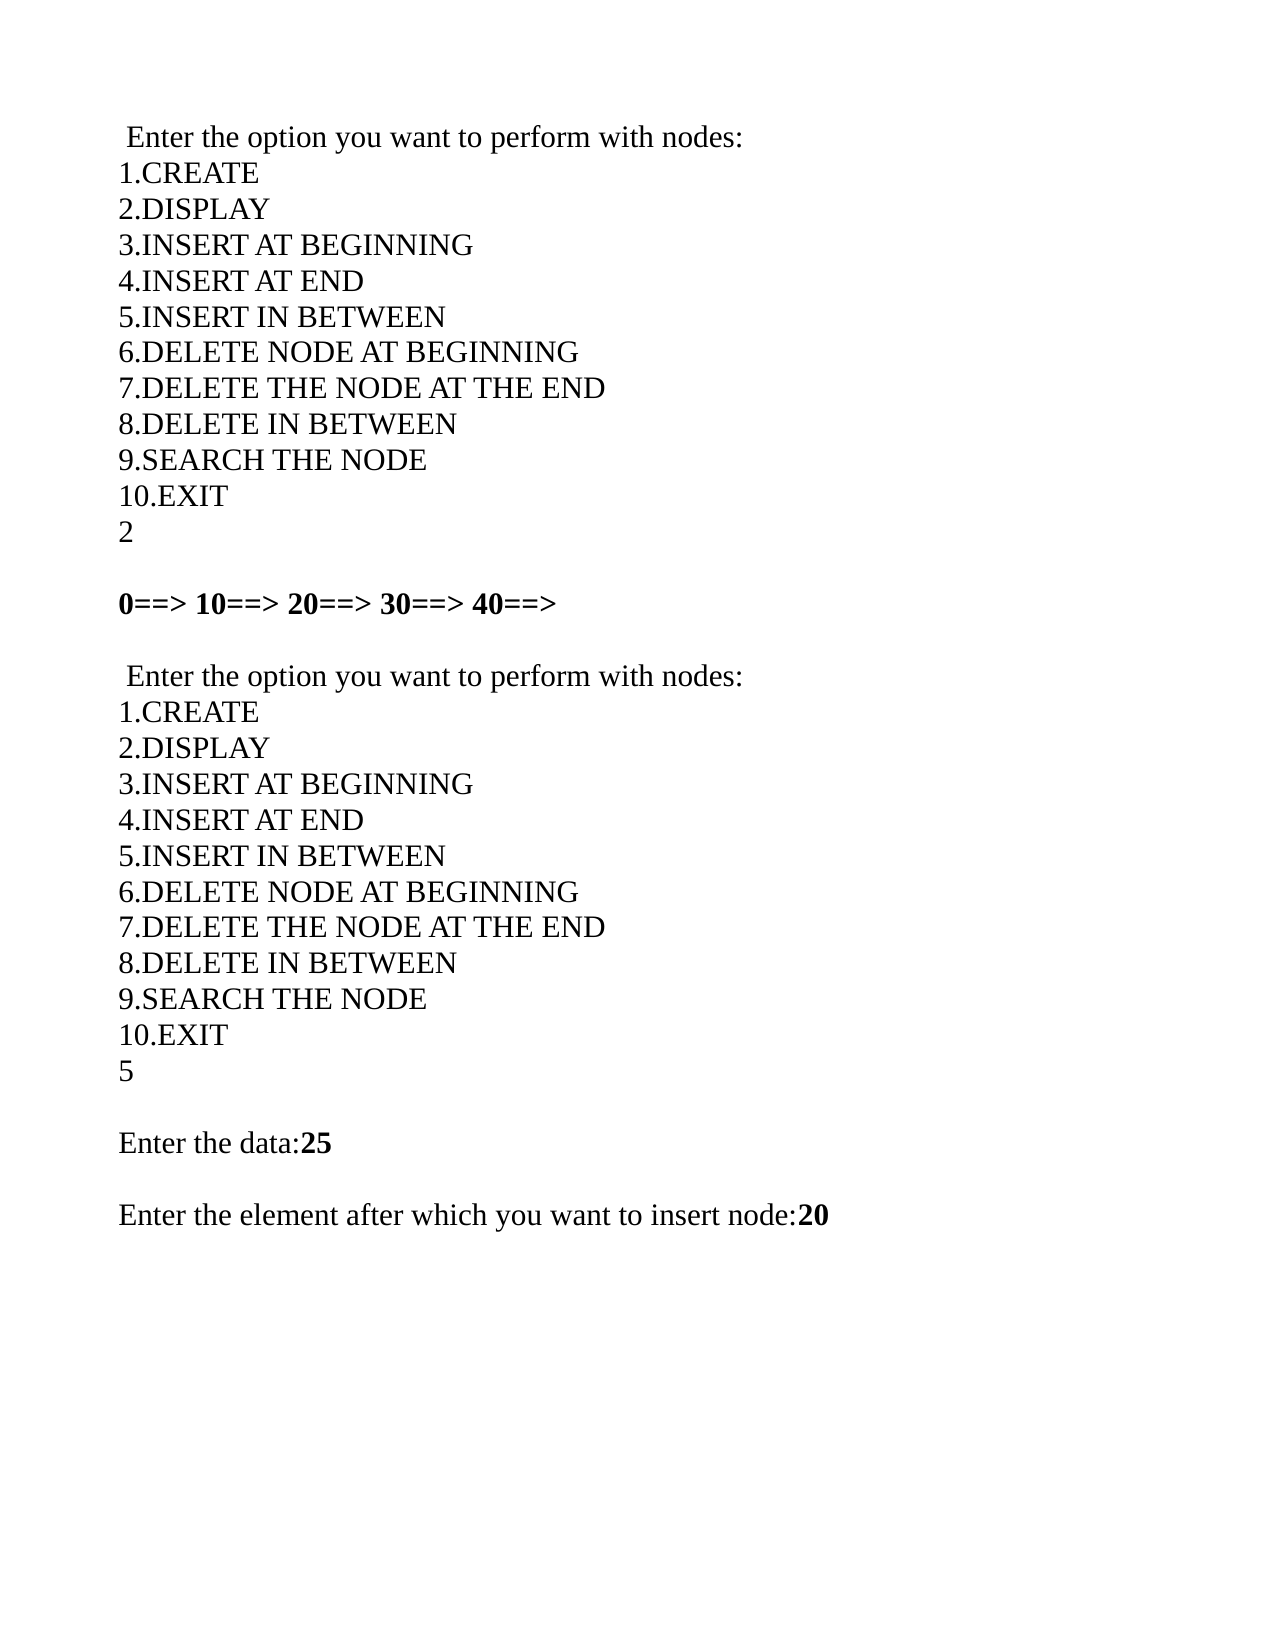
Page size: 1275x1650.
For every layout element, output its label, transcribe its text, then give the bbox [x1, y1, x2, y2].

text 0==> 10==> 20==> 30==> 40==> [118, 585, 1157, 621]
text 3.INSERT AT BEGINNING [118, 765, 1157, 801]
text 8.DELETE IN BETWEEN [118, 406, 1157, 442]
text 10.EXIT [118, 1017, 1157, 1052]
text 1.CREATE [118, 693, 1157, 729]
text 2.DISPLAY [118, 729, 1157, 765]
text Enter the option you want to perform with nodes: [118, 118, 1157, 154]
text 8.DELETE IN BETWEEN [118, 945, 1157, 981]
text 5 [118, 1052, 1157, 1088]
text 7.DELETE THE NODE AT THE END [118, 370, 1157, 406]
text 3.INSERT AT BEGINNING [118, 226, 1157, 262]
text 4.INSERT AT END [118, 262, 1157, 298]
text 5.INSERT IN BETWEEN [118, 837, 1157, 873]
text 9.SEARCH THE NODE [118, 442, 1157, 477]
text Enter the element after which you want to insert node:20 [118, 1196, 1157, 1232]
text 4.INSERT AT END [118, 801, 1157, 837]
text 1.CREATE [118, 154, 1157, 190]
text Enter the data:25 [118, 1124, 1157, 1160]
text 2 [118, 513, 1157, 549]
text 6.DELETE NODE AT BEGINNING [118, 334, 1157, 370]
text Enter the option you want to perform with nodes: [118, 657, 1157, 693]
text 7.DELETE THE NODE AT THE END [118, 909, 1157, 945]
text 10.EXIT [118, 477, 1157, 513]
text 2.DISPLAY [118, 190, 1157, 226]
text 9.SEARCH THE NODE [118, 981, 1157, 1017]
text 5.INSERT IN BETWEEN [118, 298, 1157, 334]
text 6.DELETE NODE AT BEGINNING [118, 873, 1157, 909]
